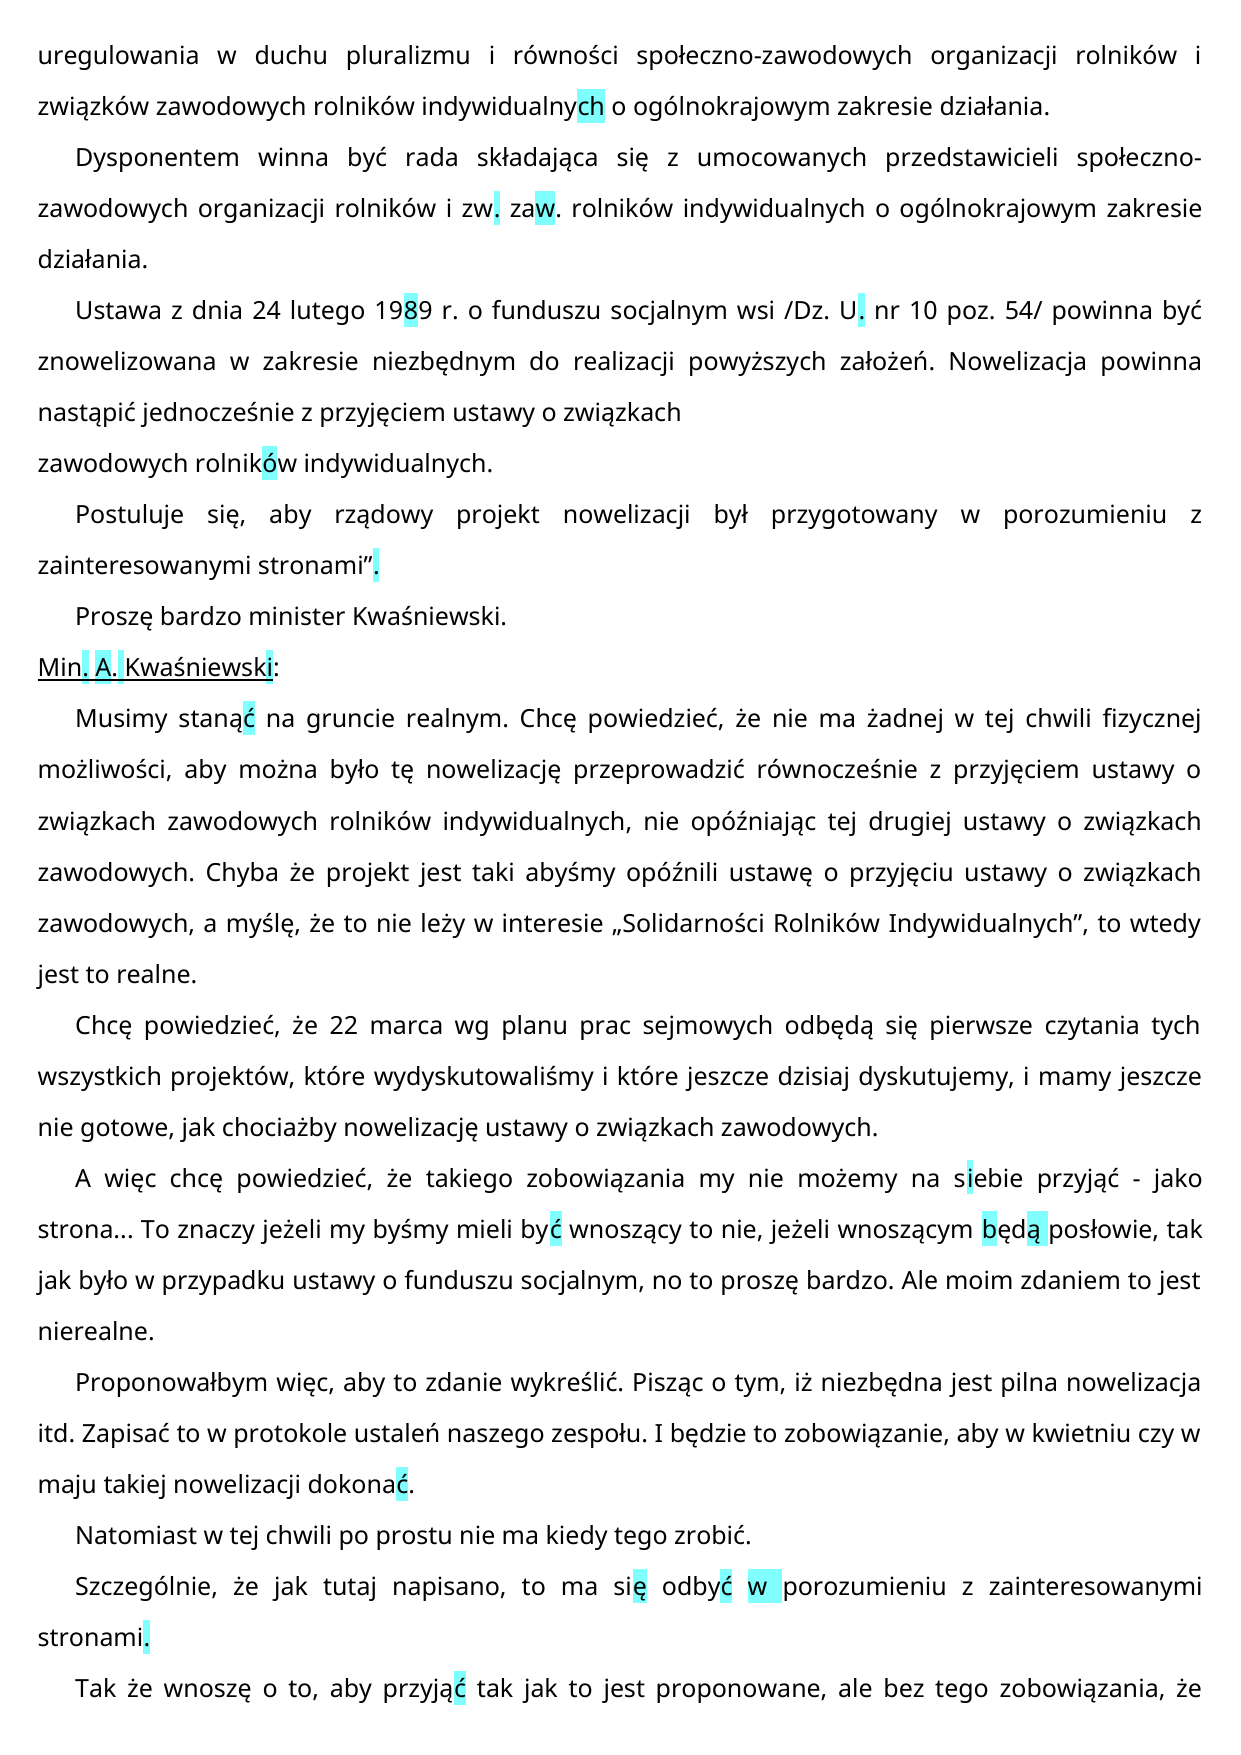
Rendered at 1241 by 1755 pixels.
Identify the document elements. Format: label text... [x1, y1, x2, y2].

text Proszę bardzo minister Kwaśniewski. [37, 599, 1203, 633]
text Szczególnie, że jak tutaj napisano, to ma się odbyć w porozumieniu z zainteresowanymi stronami. [37, 1569, 1203, 1654]
text Min. A. Kwaśniewski: [37, 650, 1203, 684]
text Postuluje się, aby rządowy projekt nowelizacji był przygotowany w porozumieniu z zainteresowanymi stronami”. [37, 497, 1203, 582]
text Musimy stanąć na gruncie realnym. Chcę powiedzieć, że nie ma żadnej w tej chwili fizycznej możliwości, aby można było tę nowelizację przeprowadzić równocześnie z przyjęciem ustawy o związkach zawodowych rolników indywidualnych, nie opóźniając tej drugiej ustawy o związkach zawodowych. Chyba że projekt jest taki abyśmy opóźnili ustawę o przyjęciu ustawy o związkach zawodowych, a myślę, że to nie leży w interesie „Solidarności Rolników Indywidualnych”, to wtedy jest to realne. [37, 701, 1203, 990]
text Natomiast w tej chwili po prostu nie ma kiedy tego zrobić. [37, 1518, 1203, 1552]
text Proponowałbym więc, aby to zdanie wykreślić. Pisząc o tym, iż niezbędna jest pilna nowelizacja itd. Zapisać to w protokole ustaleń naszego zespołu. I będzie to zobowiązanie, aby w kwietniu czy w maju takiej nowelizacji dokonać. [37, 1364, 1203, 1501]
text A więc chcę powiedzieć, że takiego zobowiązania my nie możemy na siebie przyjąć - jako strona... To znaczy jeżeli my byśmy mieli być wnoszący to nie, jeżeli wnoszącym będą posłowie, tak jak było w przypadku ustawy o funduszu socjalnym, no to proszę bardzo. Ale moim zdaniem to jest nierealne. [37, 1160, 1203, 1348]
text zawodowych rolników indywidualnych. [37, 446, 1203, 480]
text Tak że wnoszę o to, aby przyjąć tak jak to jest proponowane, ale bez tego zobowiązania, że [37, 1671, 1203, 1705]
text Chcę powiedzieć, że 22 marca wg planu prac sejmowych odbędą się pierwsze czytania tych wszystkich projektów, które wydyskutowaliśmy i które jeszcze dzisiaj dyskutujemy, i mamy jeszcze nie gotowe, jak chociażby nowelizację ustawy o związkach zawodowych. [37, 1007, 1203, 1143]
text Ustawa z dnia 24 lutego 1989 r. o funduszu socjalnym wsi /Dz. U. nr 10 poz. 54/ powinna być znowelizowana w zakresie niezbędnym do realizacji powyższych założeń. Nowelizacja powinna nastąpić jednocześnie z przyjęciem ustawy o związkach [37, 293, 1203, 429]
text uregulowania w duchu pluralizmu i równości społeczno-zawodowych organizacji rolników i związków zawodowych rolników indywidualnych o ogólnokrajowym zakresie działania. [37, 37, 1203, 123]
text Dysponentem winna być rada składająca się z umocowanych przedstawicieli społeczno-zawodowych organizacji rolników i zw. zaw. rolników indywidualnych o ogólnokrajowym zakresie działania. [37, 139, 1203, 276]
